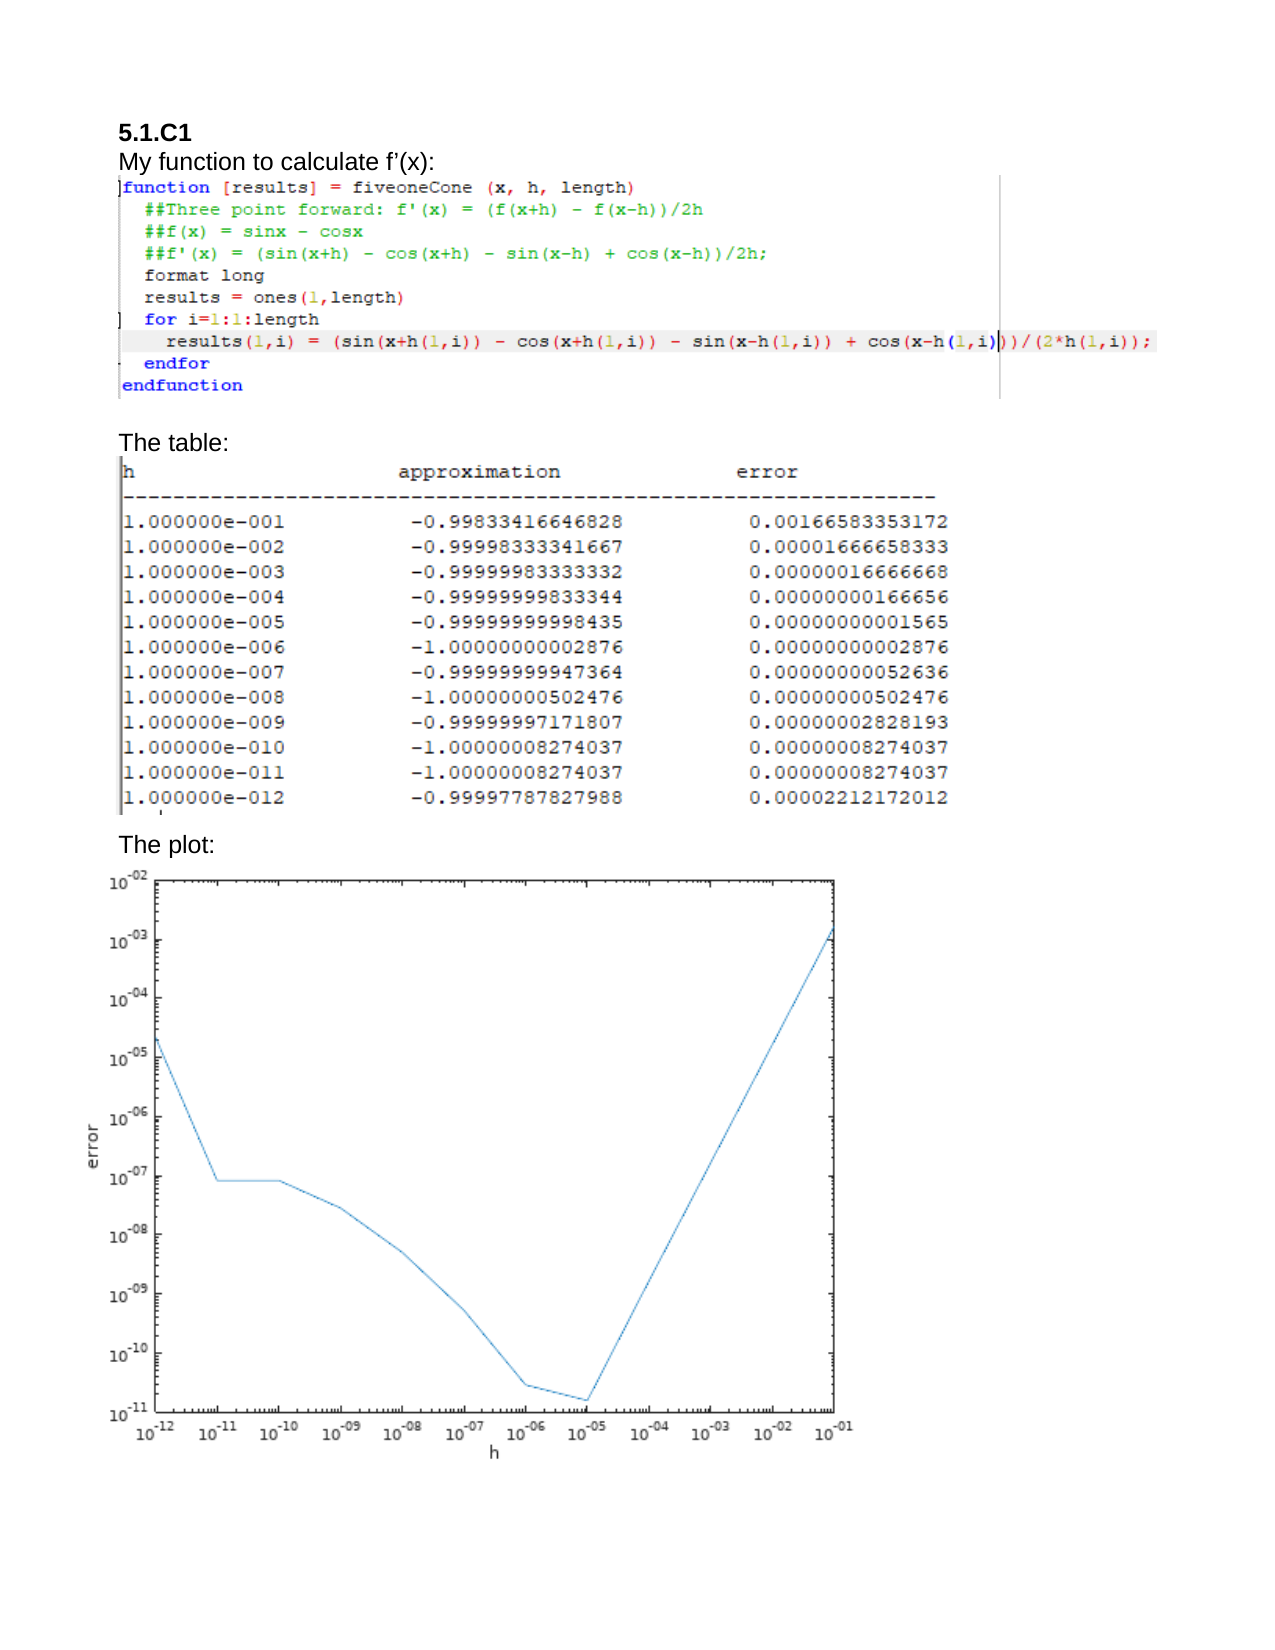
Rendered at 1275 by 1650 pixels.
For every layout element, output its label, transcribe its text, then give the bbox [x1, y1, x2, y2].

text 5.1.C1 [118, 118, 1157, 147]
text The table: [118, 428, 1157, 456]
text The plot: [118, 830, 1157, 859]
text My function to calculate f’(x): [118, 147, 1157, 175]
